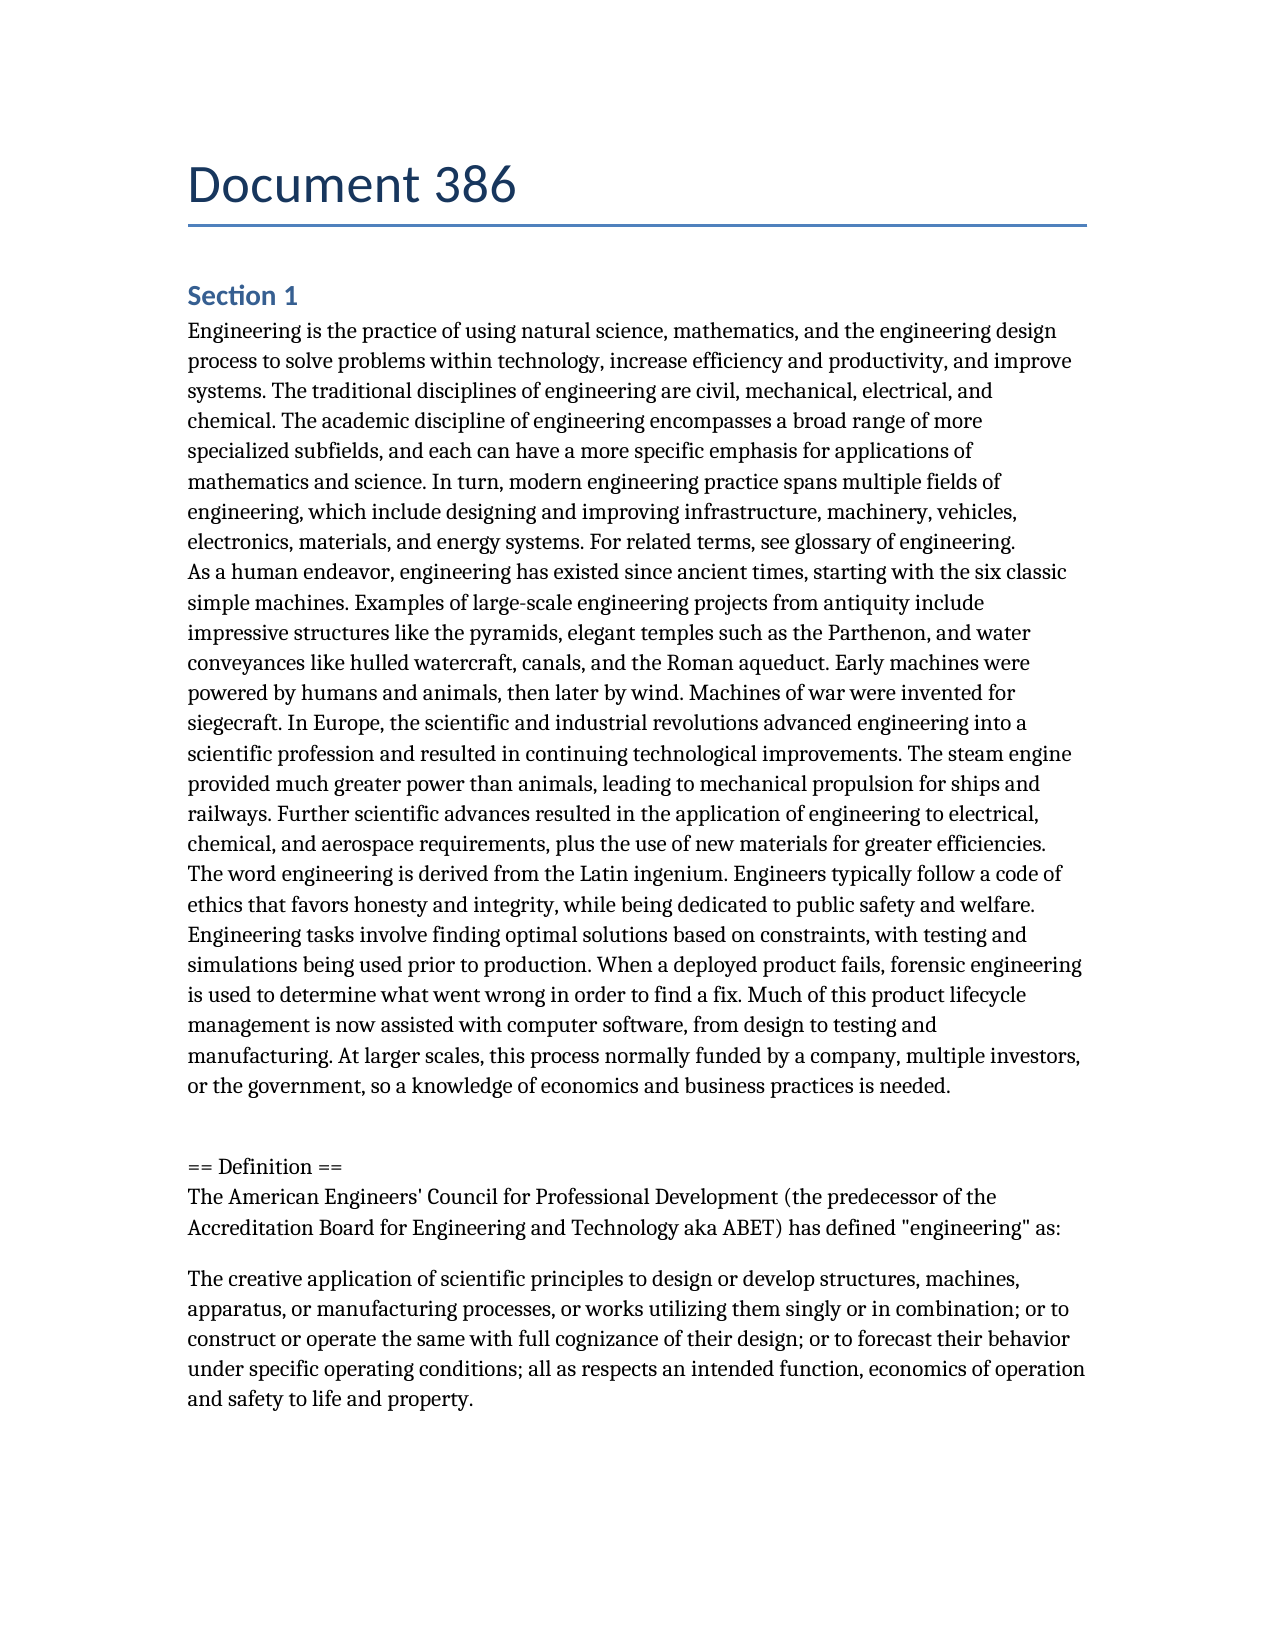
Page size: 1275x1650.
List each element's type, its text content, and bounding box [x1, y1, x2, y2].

text == Definition == The American Engineers' Council for Professional Development (the predecessor of the Accreditation Board for Engineering and Technology aka ABET) has defined "engineering" as: [187, 1124, 1087, 1241]
text The creative application of scientific principles to design or develop structures, machines, apparatus, or manufacturing processes, or works utilizing them singly or in combination; or to construct or operate the same with full cognizance of their design; or to forecast their behavior under specific operating conditions; all as respects an intended function, economics of operation and safety to life and property. [187, 1265, 1087, 1413]
text Engineering is the practice of using natural science, mathematics, and the engineering design process to solve problems within technology, increase efficiency and productivity, and improve systems. The traditional disciplines of engineering are civil, mechanical, electrical, and chemical. The academic discipline of engineering encompasses a broad range of more specialized subfields, and each can have a more specific emphasis for applications of mathematics and science. In turn, modern engineering practice spans multiple fields of engineering, which include designing and improving infrastructure, machinery, vehicles, electronics, materials, and energy systems. For related terms, see glossary of engineering. As a human endeavor, engineering has existed since ancient times, starting with the six classic simple machines. Examples of large-scale engineering projects from antiquity include impressive structures like the pyramids, elegant temples such as the Parthenon, and water conveyances like hulled watercraft, canals, and the Roman aqueduct. Early machines were powered by humans and animals, then later by wind. Machines of war were invented for siegecraft. In Europe, the scientific and industrial revolutions advanced engineering into a scientific profession and resulted in continuing technological improvements. The steam engine provided much greater power than animals, leading to mechanical propulsion for ships and railways. Further scientific advances resulted in the application of engineering to electrical, chemical, and aerospace requirements, plus the use of new materials for greater efficiencies. The word engineering is derived from the Latin ingenium. Engineers typically follow a code of ethics that favors honesty and integrity, while being dedicated to public safety and welfare. Engineering tasks involve finding optimal solutions based on constraints, with testing and simulations being used prior to production. When a deployed product fails, forensic engineering is used to determine what went wrong in order to find a fix. Much of this product lifecycle management is now assisted with computer software, from design to testing and manufacturing. At larger scales, this process normally funded by a company, multiple investors, or the government, so a knowledge of economics and business practices is needed. [187, 317, 1087, 1099]
title Document 386 [187, 150, 1087, 227]
subtitle Section 1 [187, 277, 1087, 312]
